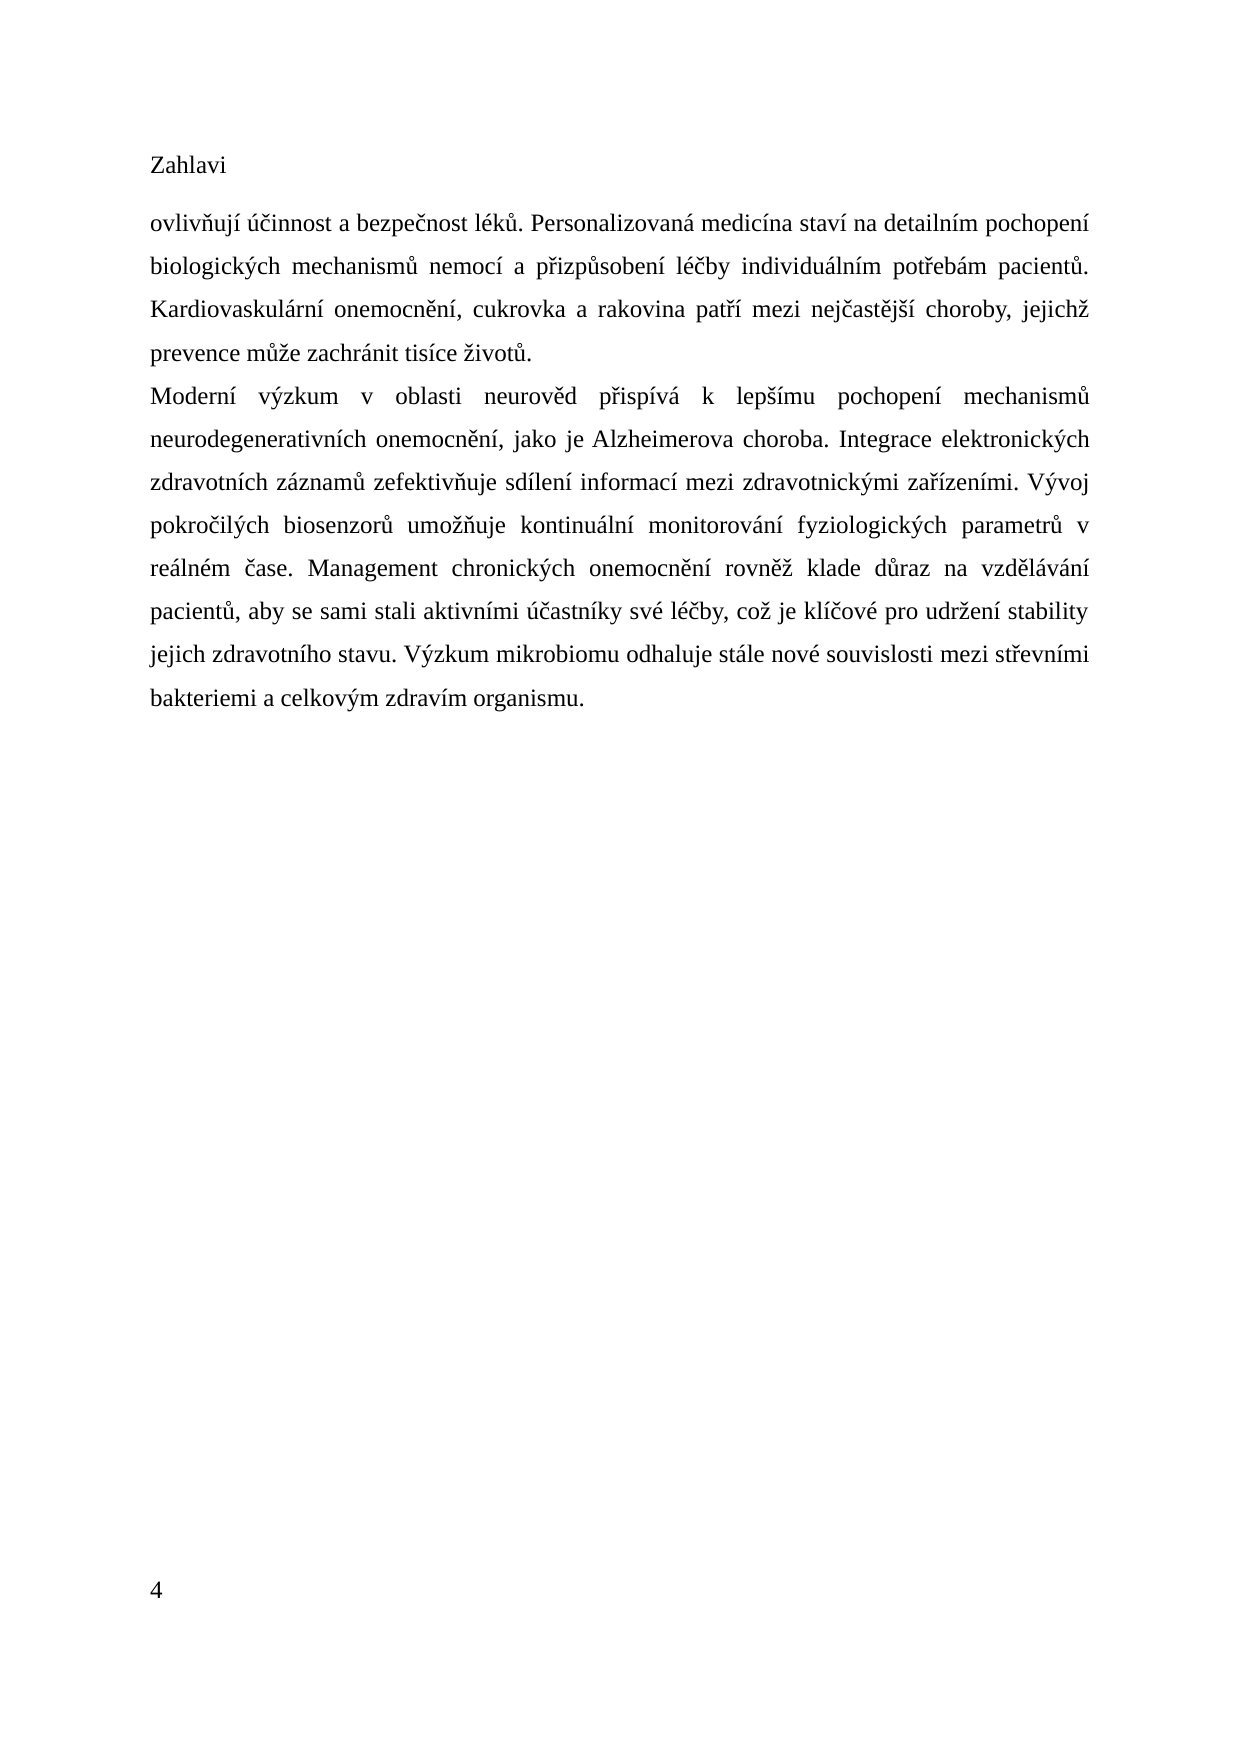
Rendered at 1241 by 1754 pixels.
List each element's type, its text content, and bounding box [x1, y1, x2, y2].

text Moderní výzkum v oblasti neurověd přispívá k lepšímu pochopení mechanismů neurodegenerativních onemocnění, jako je Alzheimerova choroba. Integrace elektronických zdravotních záznamů zefektivňuje sdílení informací mezi zdravotnickými zařízeními. Vývoj pokročilých biosenzorů umožňuje kontinuální monitorování fyziologických parametrů v reálném čase. Management chronických onemocnění rovněž klade důraz na vzdělávání pacientů, aby se sami stali aktivními účastníky své léčby, což je klíčové pro udržení stability jejich zdravotního stavu. Výzkum mikrobiomu odhaluje stále nové souvislosti mezi střevními bakteriemi a celkovým zdravím organismu. [150, 381, 1090, 711]
text ovlivňují účinnost a bezpečnost léků. Personalizovaná medicína staví na detailním pochopení biologických mechanismů nemocí a přizpůsobení léčby individuálním potřebám pacientů. Kardiovaskulární onemocnění, cukrovka a rakovina patří mezi nejčastější choroby, jejichž prevence může zachránit tisíce životů. [150, 208, 1090, 366]
